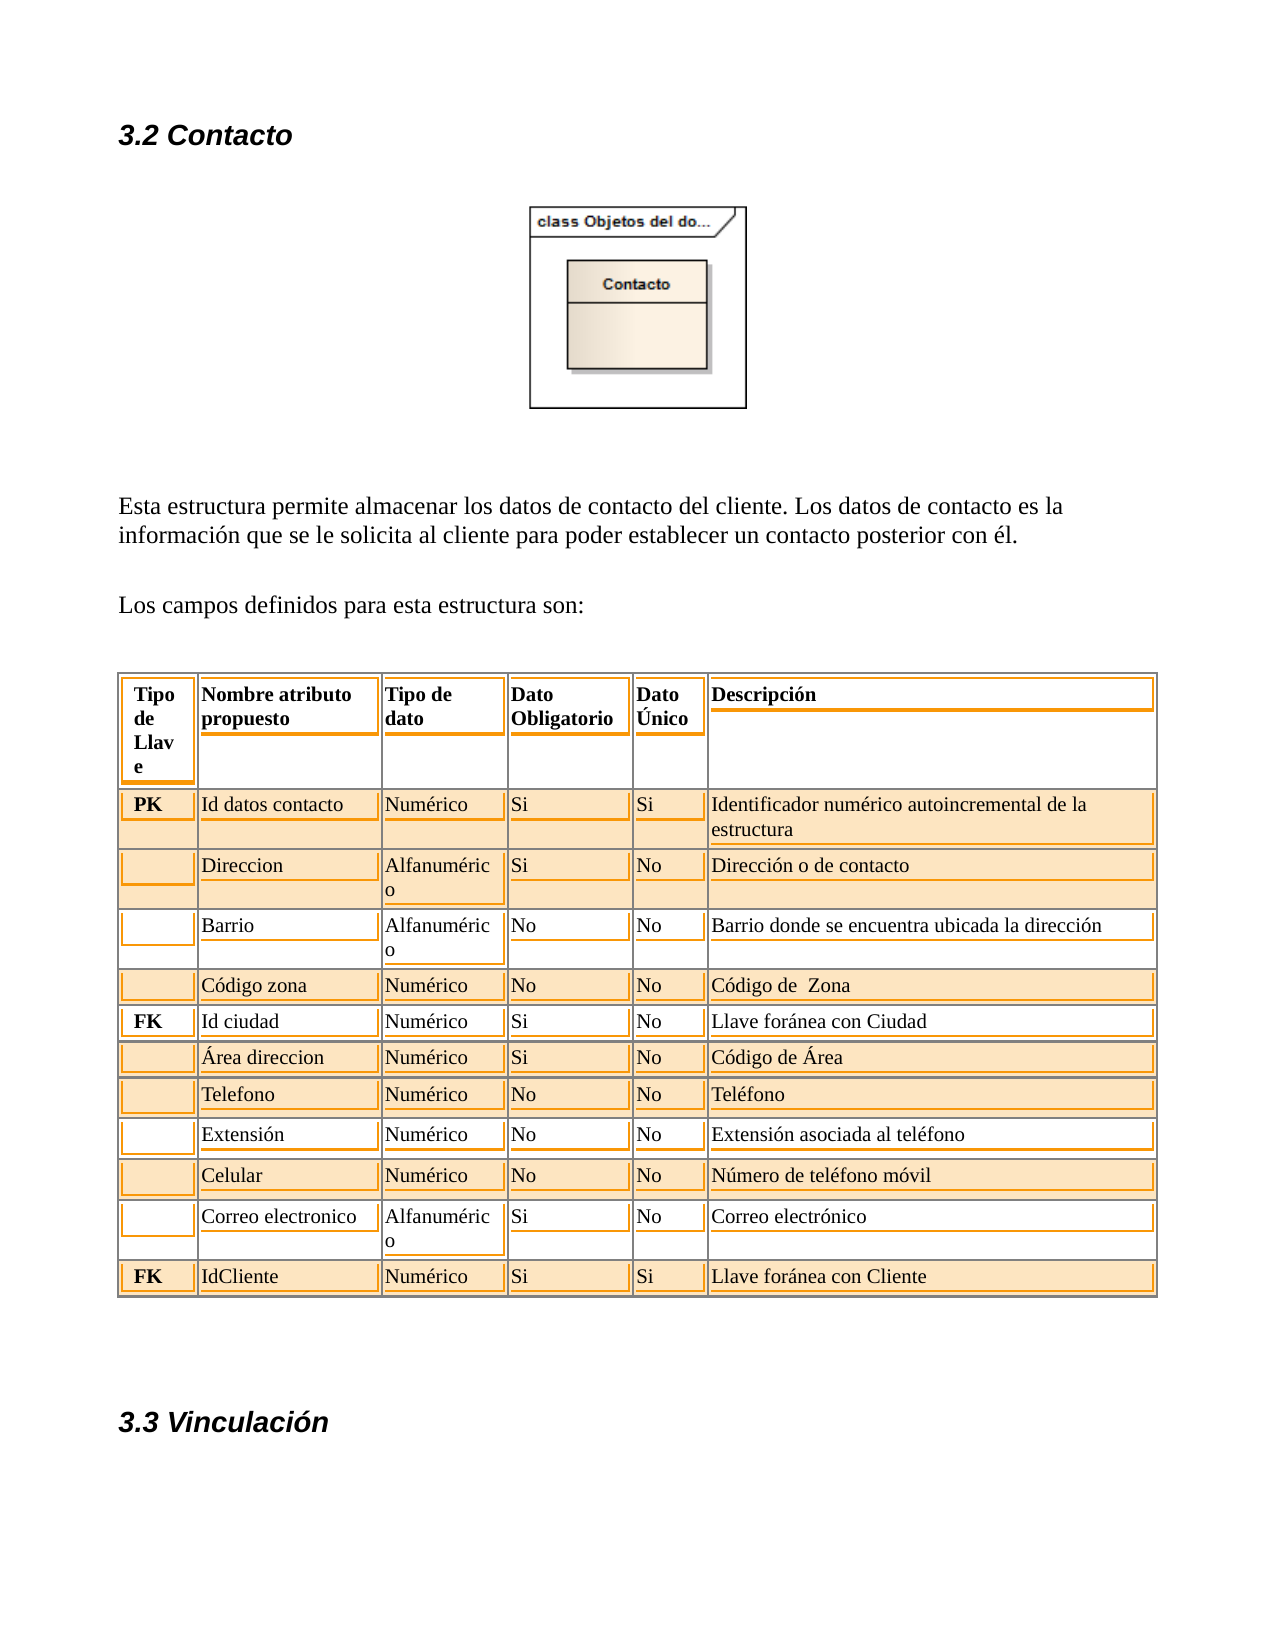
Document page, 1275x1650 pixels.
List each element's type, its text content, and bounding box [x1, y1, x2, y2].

table_cell Numérico [383, 1079, 507, 1117]
table_cell [119, 1119, 197, 1158]
table_cell No [634, 910, 707, 968]
table_cell Numérico [383, 1043, 507, 1076]
table_cell Alfanumérico [383, 1201, 507, 1259]
table_cell Si [509, 790, 632, 848]
table_cell Alfanumérico [383, 850, 507, 908]
table_header Descripción [709, 674, 1156, 787]
table_cell Si [509, 1043, 632, 1076]
table_cell Numérico [383, 1006, 507, 1040]
table_cell Id datos contacto [199, 790, 381, 848]
table_cell Dirección o de contacto [709, 850, 1156, 908]
table_cell PK [119, 790, 197, 848]
table_header Dato Obligatorio [509, 674, 632, 787]
table_cell Teléfono [709, 1079, 1156, 1117]
table_cell [119, 1160, 197, 1199]
table_cell No [634, 1119, 707, 1158]
table_cell [119, 970, 197, 1004]
table_cell No [509, 970, 632, 1004]
table_cell No [509, 910, 632, 968]
table_header Tipo de dato [383, 674, 507, 787]
table_cell Si [509, 850, 632, 908]
table_cell No [634, 1079, 707, 1117]
table_cell Extensión asociada al teléfono [709, 1119, 1156, 1158]
table_cell Barrio donde se encuentra ubicada la dirección [709, 910, 1156, 968]
table_cell No [634, 1043, 707, 1076]
table_cell No [634, 1006, 707, 1040]
table_cell Código zona [199, 970, 381, 1004]
table_cell Código de Zona [709, 970, 1156, 1004]
table_cell No [509, 1079, 632, 1117]
table_cell Telefono [199, 1079, 381, 1117]
text Los campos definidos para esta estructura son: [118, 561, 1157, 618]
table_cell Si [509, 1261, 632, 1295]
table_cell Área direccion [199, 1043, 381, 1076]
table_cell Identificador numérico autoincremental de la estructura [709, 790, 1156, 848]
table_cell No [634, 850, 707, 908]
table_cell IdCliente [199, 1261, 381, 1295]
table_header Nombre atributo propuesto [199, 674, 381, 787]
subtitle 3.2 Contacto [118, 118, 1157, 152]
table_cell Barrio [199, 910, 381, 968]
table_header Dato Único [634, 674, 707, 787]
table_cell Numérico [383, 1261, 507, 1295]
table_cell Celular [199, 1160, 381, 1199]
table_cell FK [119, 1261, 197, 1295]
table_cell Numérico [383, 1119, 507, 1158]
table_cell Número de teléfono móvil [709, 1160, 1156, 1199]
table_cell Correo electronico [199, 1201, 381, 1259]
table_cell Correo electrónico [709, 1201, 1156, 1259]
table_cell Direccion [199, 850, 381, 908]
subtitle 3.3 Vinculación [118, 1405, 1157, 1438]
table_cell Id ciudad [199, 1006, 381, 1040]
table_cell [119, 1079, 197, 1117]
table_cell Si [509, 1006, 632, 1040]
table_cell [119, 1043, 197, 1076]
table_cell No [509, 1160, 632, 1199]
table_cell No [634, 970, 707, 1004]
table_cell Llave foránea con Cliente [709, 1261, 1156, 1295]
table_cell Alfanumérico [383, 910, 507, 968]
table_cell Si [509, 1201, 632, 1259]
table_header Tipo de Llave [119, 674, 197, 787]
table_cell Extensión [199, 1119, 381, 1158]
table_cell [119, 910, 197, 968]
text Esta estructura permite almacenar los datos de contacto del cliente. Los datos de contacto es la información que se le solicita al cliente para poder establecer un contacto posterior con él. [118, 491, 1157, 548]
table_cell Si [634, 1261, 707, 1295]
table_cell FK [119, 1006, 197, 1040]
table_cell [119, 850, 197, 908]
table_cell Código de Área [709, 1043, 1156, 1076]
table_cell Si [634, 790, 707, 848]
table_cell Llave foránea con Ciudad [709, 1006, 1156, 1040]
table_cell Numérico [383, 970, 507, 1004]
table_cell No [634, 1201, 707, 1259]
table_cell Numérico [383, 790, 507, 848]
table_cell Numérico [383, 1160, 507, 1199]
table_cell [119, 1201, 197, 1259]
table_cell No [634, 1160, 707, 1199]
table_cell No [509, 1119, 632, 1158]
